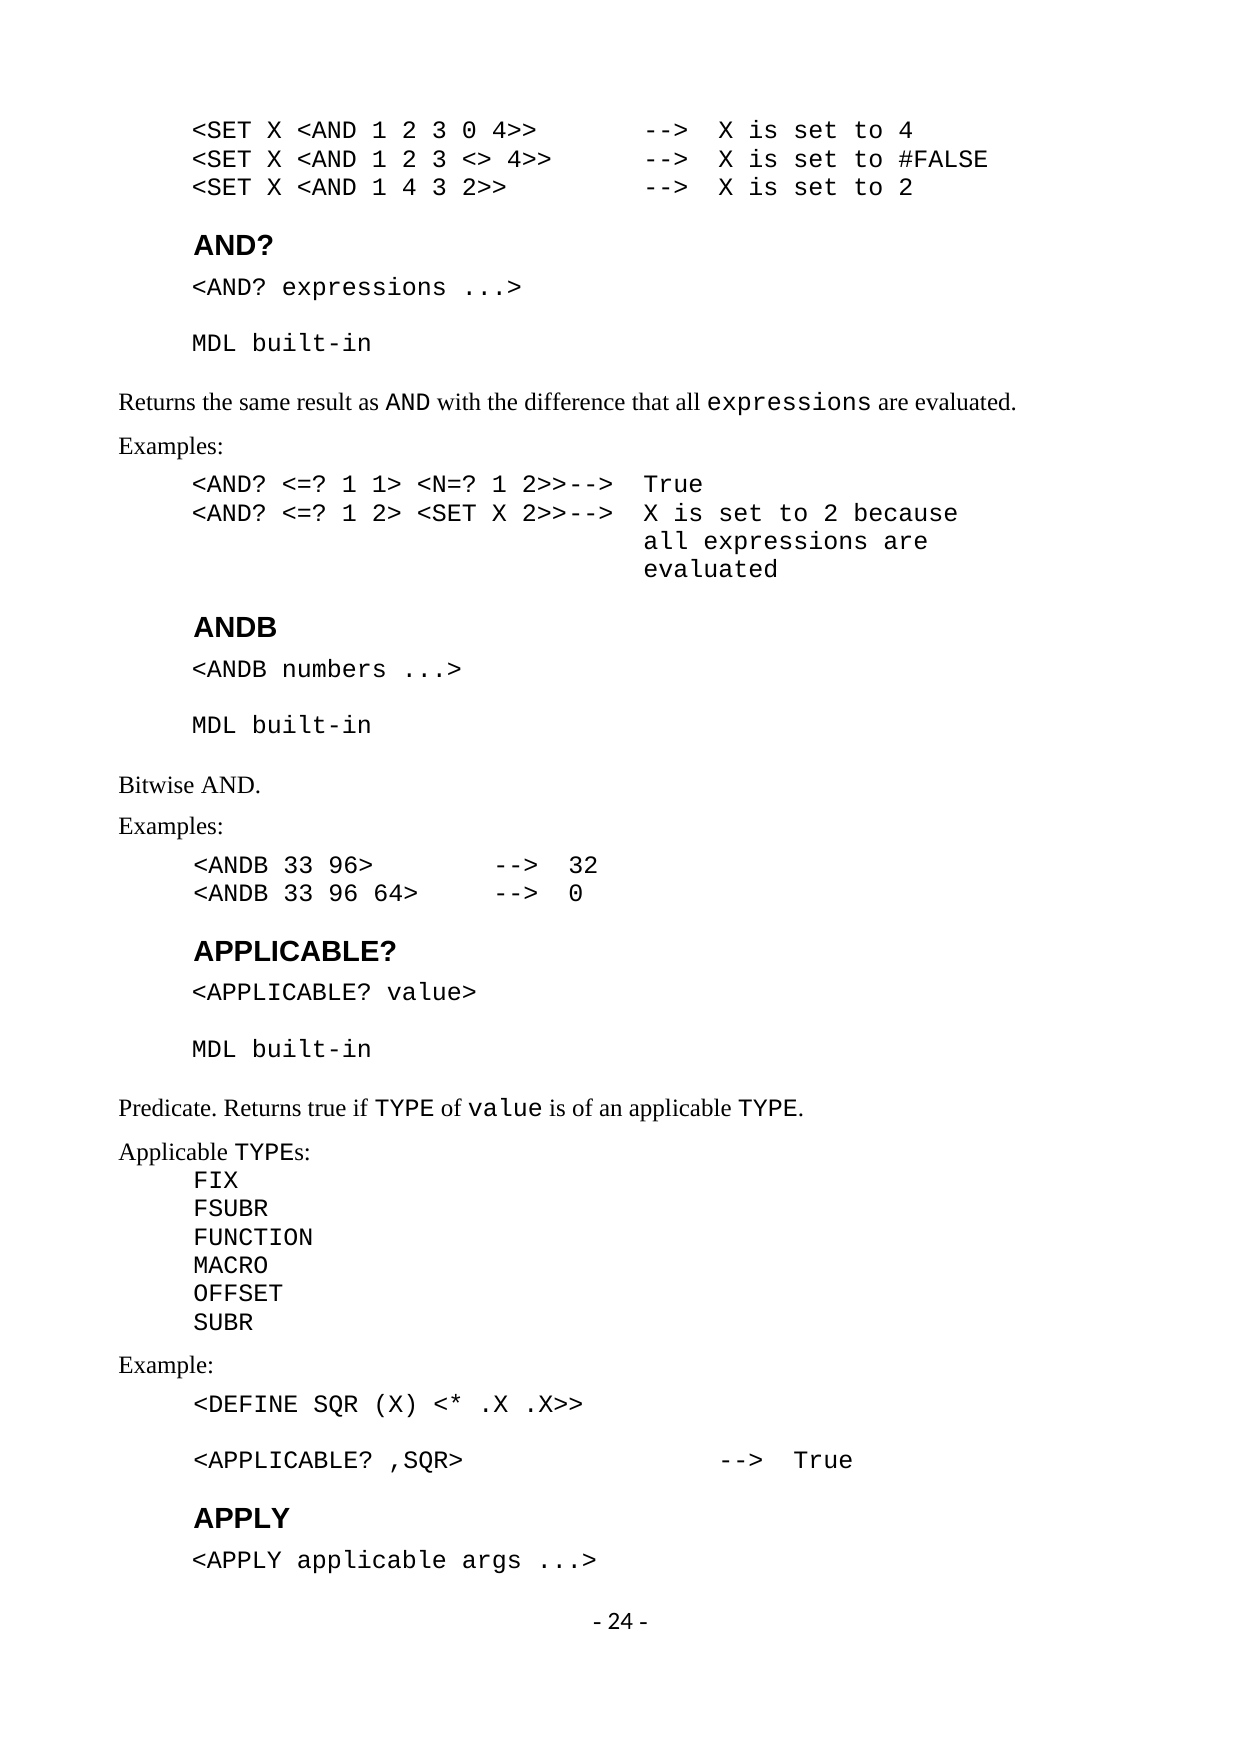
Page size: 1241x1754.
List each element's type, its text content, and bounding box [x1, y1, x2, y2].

text Predicate. Returns true if TYPE of value is of an applicable TYPE. [118, 1093, 1122, 1124]
text <AND? expressions ...> [192, 274, 1122, 302]
text Applicable TYPEs: FIX FSUBR FUNCTION MACRO OFFSET SUBR [118, 1137, 1122, 1337]
text <AND? <=? 1 1> <N=? 1 2>> --> True <AND? <=? 1 2> <SET X 2>> --> X is set to 2 because all expressions are evaluated [192, 472, 1122, 585]
text Examples: [118, 811, 1122, 840]
text Examples: [118, 431, 1122, 459]
subtitle AND? [118, 228, 1122, 262]
text <DEFINE SQR (X) <* .X .X>> <APPLICABLE? ,SQR> --> True [118, 1391, 1122, 1476]
text <APPLICABLE? value> [192, 980, 1122, 1008]
subtitle APPLICABLE? [118, 934, 1122, 967]
text <APPLY applicable args ...> [192, 1547, 1122, 1576]
text <ANDB numbers ...> [192, 656, 1122, 685]
subtitle ANDB [118, 610, 1122, 644]
text <ANDB 33 96> --> 32 <ANDB 33 96 64> --> 0 [118, 852, 1122, 909]
text MDL built-in [192, 331, 1122, 359]
text MDL built-in [192, 1037, 1122, 1065]
text <SET X <AND 1 2 3 0 4>> --> X is set to 4 <SET X <AND 1 2 3 <> 4>> --> X is set to #FALSE <SET X <AND 1 4 3 2>> --> X is set to 2 [192, 118, 1122, 203]
subtitle APPLY [118, 1501, 1122, 1535]
text Returns the same result as AND with the difference that all expressions are evaluated. [118, 387, 1122, 418]
text Example: [118, 1350, 1122, 1379]
text Bitwise AND. [118, 770, 1122, 798]
text MDL built-in [192, 713, 1122, 741]
